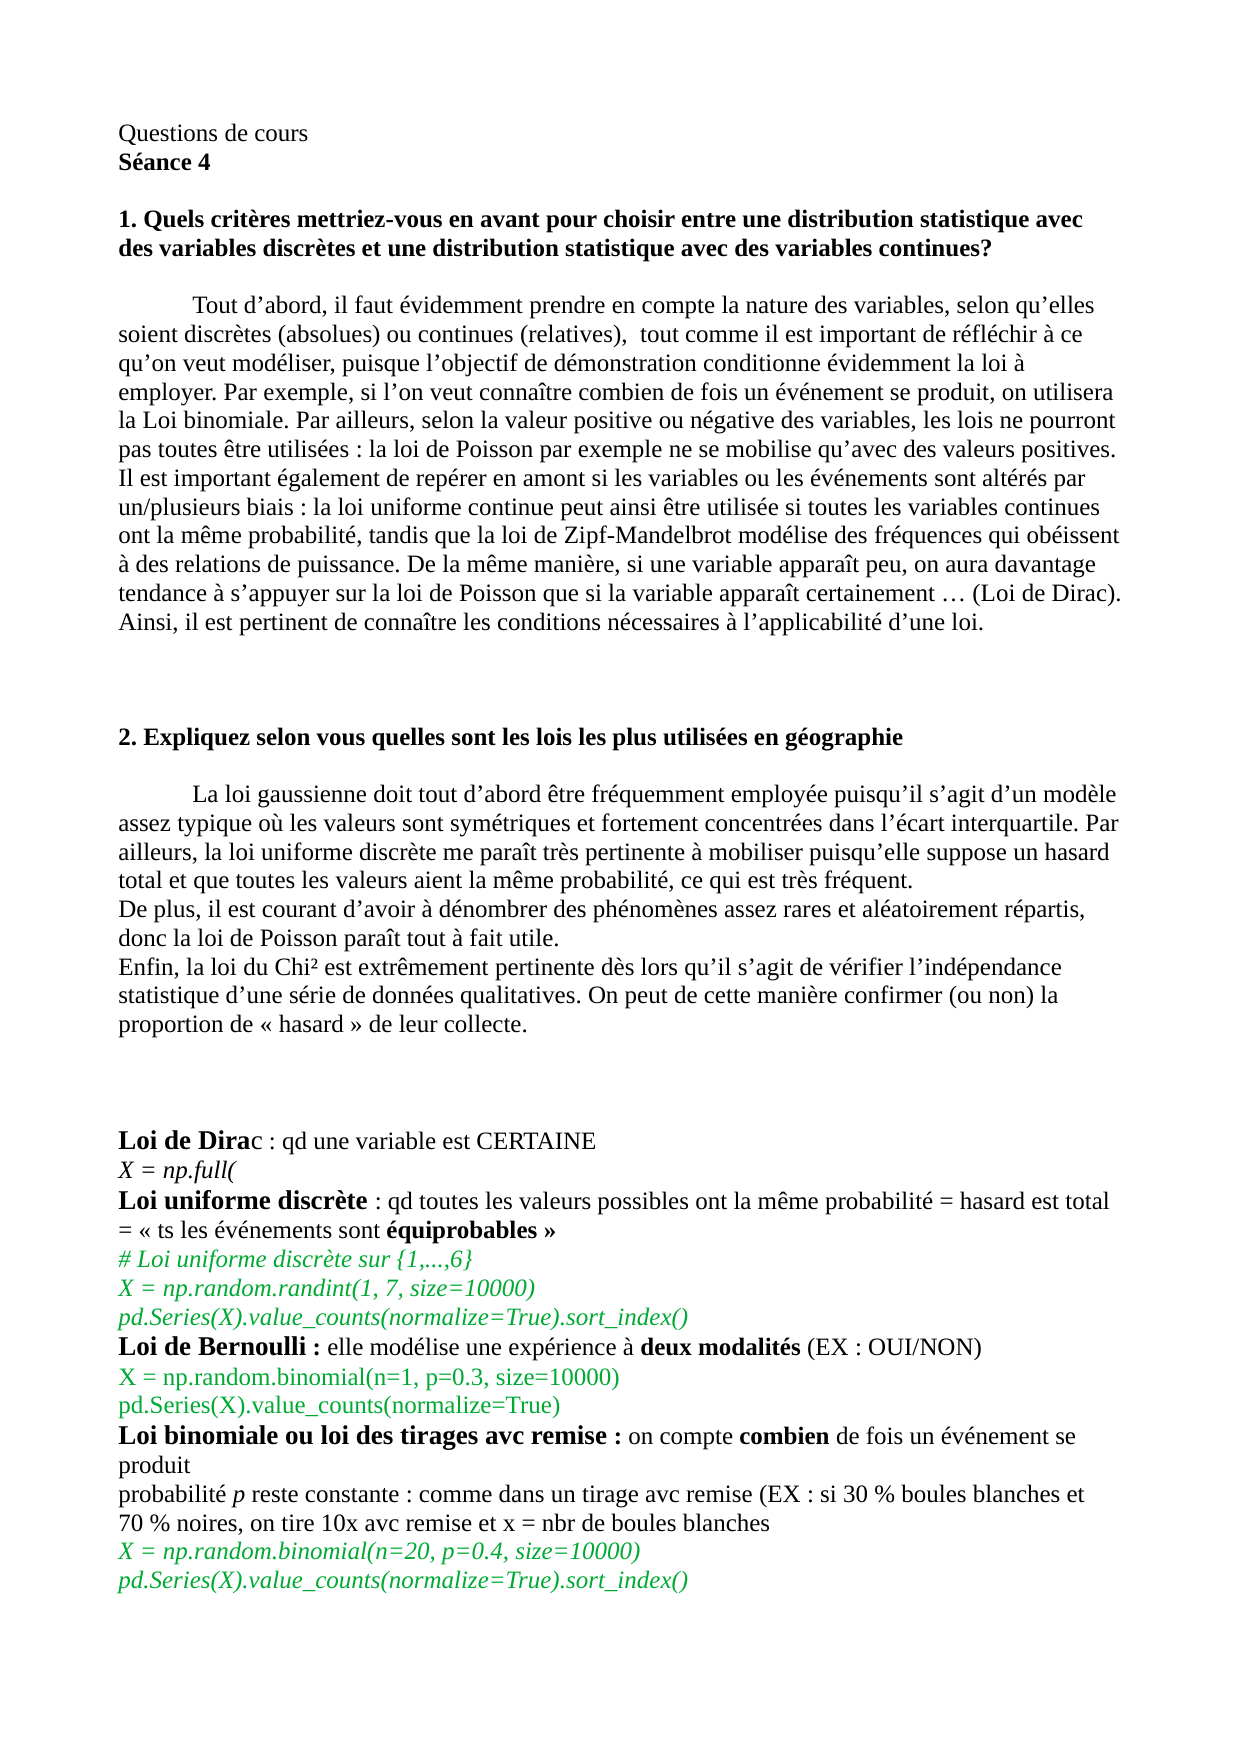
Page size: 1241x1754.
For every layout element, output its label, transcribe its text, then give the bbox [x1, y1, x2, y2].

text Loi binomiale ou loi des tirages avc remise : on compte combien de fois un événement se produit [118, 1419, 1122, 1479]
text Questions de cours [118, 118, 1122, 147]
text pd.Series(X).value_counts(normalize=True).sort_index() [118, 1565, 1122, 1594]
text probabilité p reste constante : comme dans un tirage avc remise (EX : si 30 % boules blanches et 70 % noires, on tire 10x avc remise et x = nbr de boules blanches [118, 1479, 1122, 1536]
text Enfin, la loi du Chi² est extrêmement pertinente dès lors qu’il s’agit de vérifier l’indépendance statistique d’une série de données qualitatives. On peut de cette manière confirmer (ou non) la proportion de « hasard » de leur collecte. [118, 952, 1122, 1038]
text pd.Series(X).value_counts(normalize=True).sort_index() [118, 1302, 1122, 1330]
text # Loi uniforme discrète sur {1,...,6} [118, 1244, 1122, 1273]
text X = np.random.randint(1, 7, size=10000) [118, 1273, 1122, 1302]
text Tout d’abord, il faut évidemment prendre en compte la nature des variables, selon qu’elles soient discrètes (absolues) ou continues (relatives), tout comme il est important de réfléchir à ce qu’on veut modéliser, puisque l’objectif de démonstration conditionne évidemment la loi à employer. Par exemple, si l’on veut connaître combien de fois un événement se produit, on utilisera la Loi binomiale. Par ailleurs, selon la valeur positive ou négative des variables, les lois ne pourront pas toutes être utilisées : la loi de Poisson par exemple ne se mobilise qu’avec des valeurs positives. Il est important également de repérer en amont si les variables ou les événements sont altérés par un/plusieurs biais : la loi uniforme continue peut ainsi être utilisée si toutes les variables continues ont la même probabilité, tandis que la loi de Zipf-Mandelbrot modélise des fréquences qui obéissent à des relations de puissance. De la même manière, si une variable apparaît peu, on aura davantage tendance à s’appuyer sur la loi de Poisson que si la variable apparaît certainement … (Loi de Dirac). Ainsi, il est pertinent de connaître les conditions nécessaires à l’applicabilité d’une loi. [118, 291, 1122, 636]
text 2. Expliquez selon vous quelles sont les lois les plus utilisées en géographie [118, 722, 1122, 751]
text Loi de Dirac : qd une variable est CERTAINE [118, 1124, 1122, 1156]
text X = np.full( [118, 1156, 1122, 1184]
text pd.Series(X).value_counts(normalize=True) [118, 1390, 1122, 1419]
text De plus, il est courant d’avoir à dénombrer des phénomènes assez rares et aléatoirement répartis, donc la loi de Poisson paraît tout à fait utile. [118, 894, 1122, 952]
text La loi gaussienne doit tout d’abord être fréquemment employée puisqu’il s’agit d’un modèle assez typique où les valeurs sont symétriques et fortement concentrées dans l’écart interquartile. Par ailleurs, la loi uniforme discrète me paraît très pertinente à mobiliser puisqu’elle suppose un hasard total et que toutes les valeurs aient la même probabilité, ce qui est très fréquent. [118, 779, 1122, 894]
text Loi de Bernoulli : elle modélise une expérience à deux modalités (EX : OUI/NON) [118, 1330, 1122, 1362]
text X = np.random.binomial(n=20, p=0.4, size=10000) [118, 1536, 1122, 1565]
text 1. Quels critères mettriez-vous en avant pour choisir entre une distribution statistique avec des variables discrètes et une distribution statistique avec des variables continues? [118, 204, 1122, 262]
text X = np.random.binomial(n=1, p=0.3, size=10000) [118, 1362, 1122, 1390]
text Séance 4 [118, 147, 1122, 176]
text Loi uniforme discrète : qd toutes les valeurs possibles ont la même probabilité = hasard est total = « ts les événements sont équiprobables » [118, 1184, 1122, 1244]
